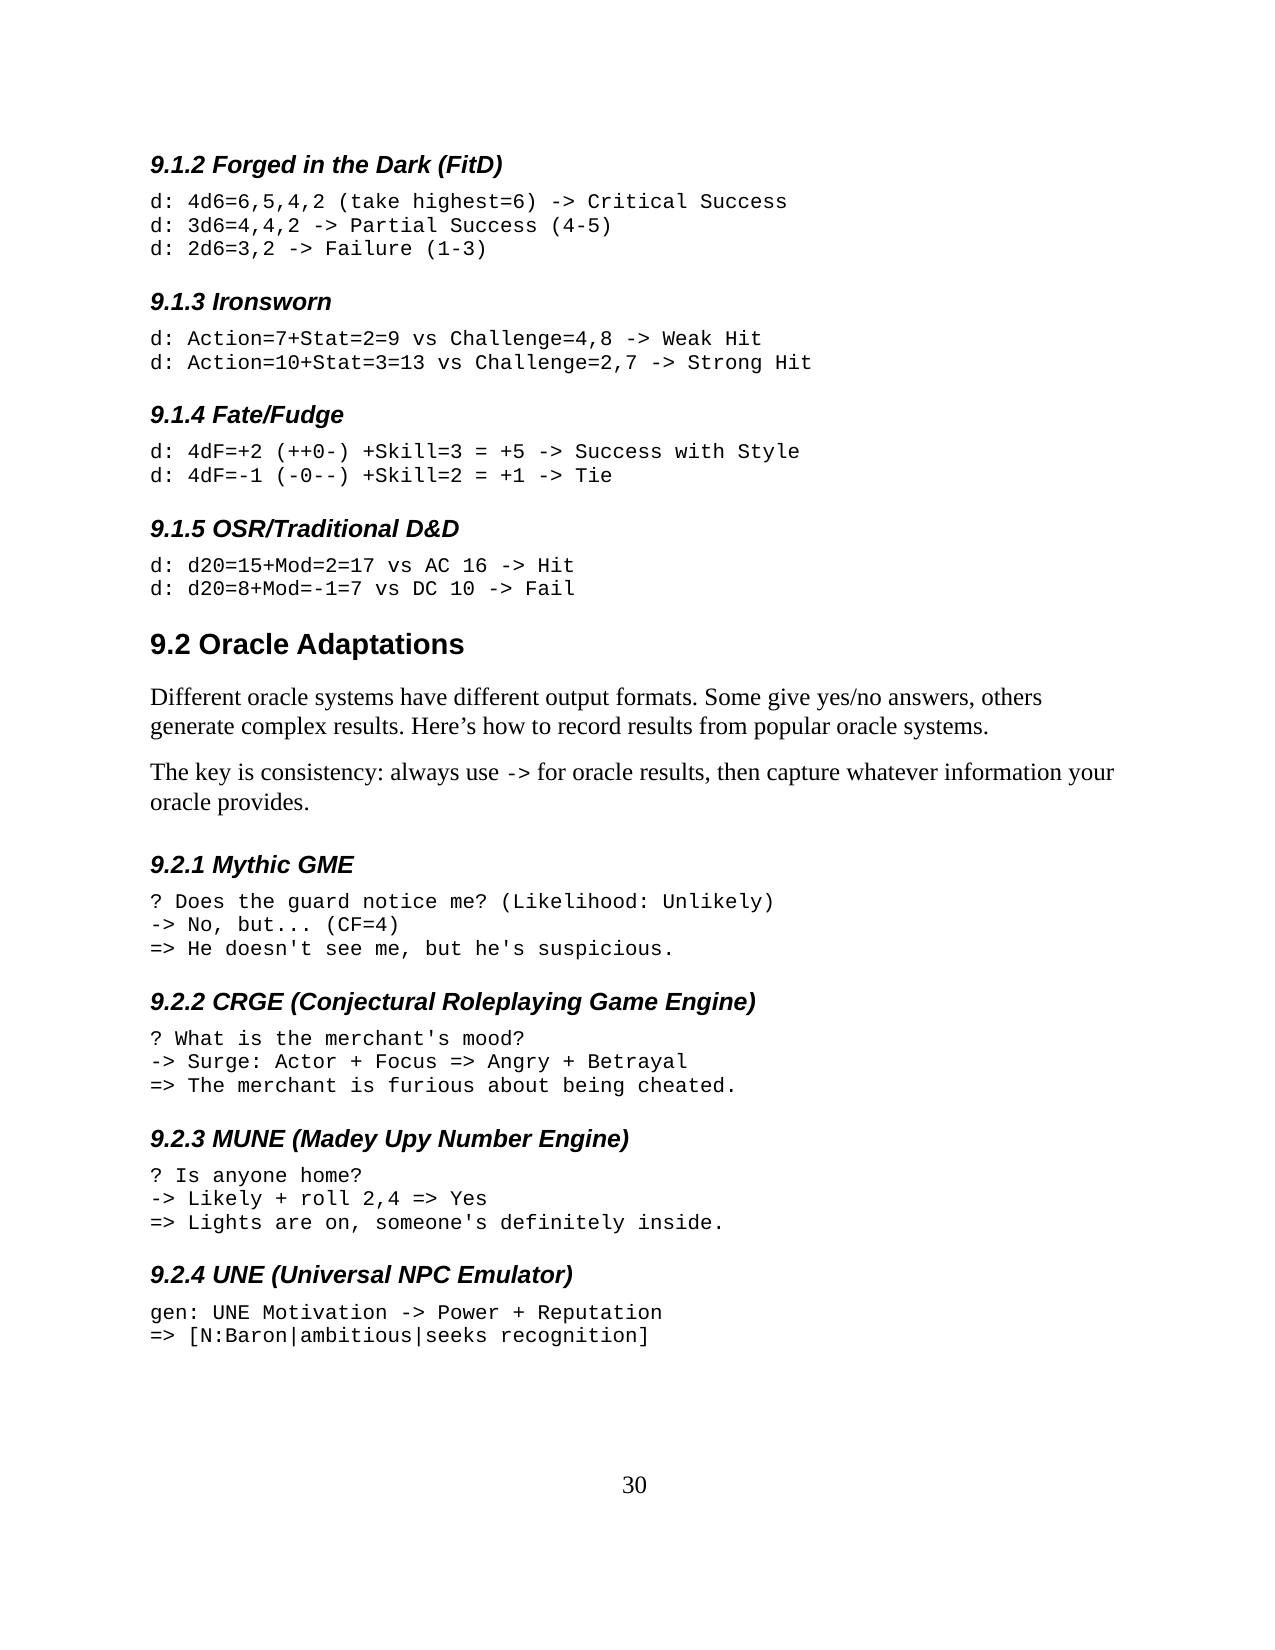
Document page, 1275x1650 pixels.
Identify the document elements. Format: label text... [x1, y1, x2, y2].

subtitle 9.2.2 CRGE (Conjectural Roleplaying Game Engine) [150, 987, 1125, 1015]
text d: 3d6=4,4,2 -> Partial Success (4-5) [150, 215, 1125, 238]
subtitle 9.2.4 UNE (Universal NPC Emulator) [150, 1261, 1125, 1289]
text ? Does the guard notice me? (Likelihood: Unlikely) [150, 891, 1125, 914]
subtitle 9.1.5 OSR/Traditional D&D [150, 514, 1125, 542]
subtitle 9.2 Oracle Adaptations [150, 627, 1125, 661]
text ? What is the merchant's mood? [150, 1028, 1125, 1051]
text d: 4dF=+2 (++0-) +Skill=3 = +5 -> Success with Style [150, 441, 1125, 465]
subtitle 9.1.2 Forged in the Dark (FitD) [150, 150, 1125, 178]
text d: Action=7+Stat=2=9 vs Challenge=4,8 -> Weak Hit [150, 328, 1125, 352]
text -> No, but... (CF=4) [150, 914, 1125, 938]
subtitle 9.2.3 MUNE (Madey Upy Number Engine) [150, 1124, 1125, 1152]
text The key is consistency: always use -> for oracle results, then capture whatever information your oracle provides. [150, 757, 1125, 816]
subtitle 9.2.1 Mythic GME [150, 850, 1125, 878]
text ? Is anyone home? [150, 1165, 1125, 1188]
text => The merchant is furious about being cheated. [150, 1075, 1125, 1099]
subtitle 9.1.3 Ironsworn [150, 287, 1125, 316]
text gen: UNE Motivation -> Power + Reputation [150, 1302, 1125, 1325]
text d: 4d6=6,5,4,2 (take highest=6) -> Critical Success [150, 191, 1125, 215]
text d: 4dF=-1 (-0--) +Skill=2 = +1 -> Tie [150, 465, 1125, 489]
text => [N:Baron|ambitious|seeks recognition] [150, 1325, 1125, 1349]
text Different oracle systems have different output formats. Some give yes/no answers, others generate complex results. Here’s how to record results from popular oracle systems. [150, 682, 1125, 739]
text => Lights are on, someone's definitely inside. [150, 1212, 1125, 1236]
text d: 2d6=3,2 -> Failure (1-3) [150, 238, 1125, 262]
text d: d20=8+Mod=-1=7 vs DC 10 -> Fail [150, 578, 1125, 602]
text d: Action=10+Stat=3=13 vs Challenge=2,7 -> Strong Hit [150, 352, 1125, 375]
text d: d20=15+Mod=2=17 vs AC 16 -> Hit [150, 555, 1125, 578]
text -> Likely + roll 2,4 => Yes [150, 1188, 1125, 1212]
subtitle 9.1.4 Fate/Fudge [150, 400, 1125, 429]
text => He doesn't see me, but he's suspicious. [150, 938, 1125, 962]
text -> Surge: Actor + Focus => Angry + Betrayal [150, 1051, 1125, 1075]
